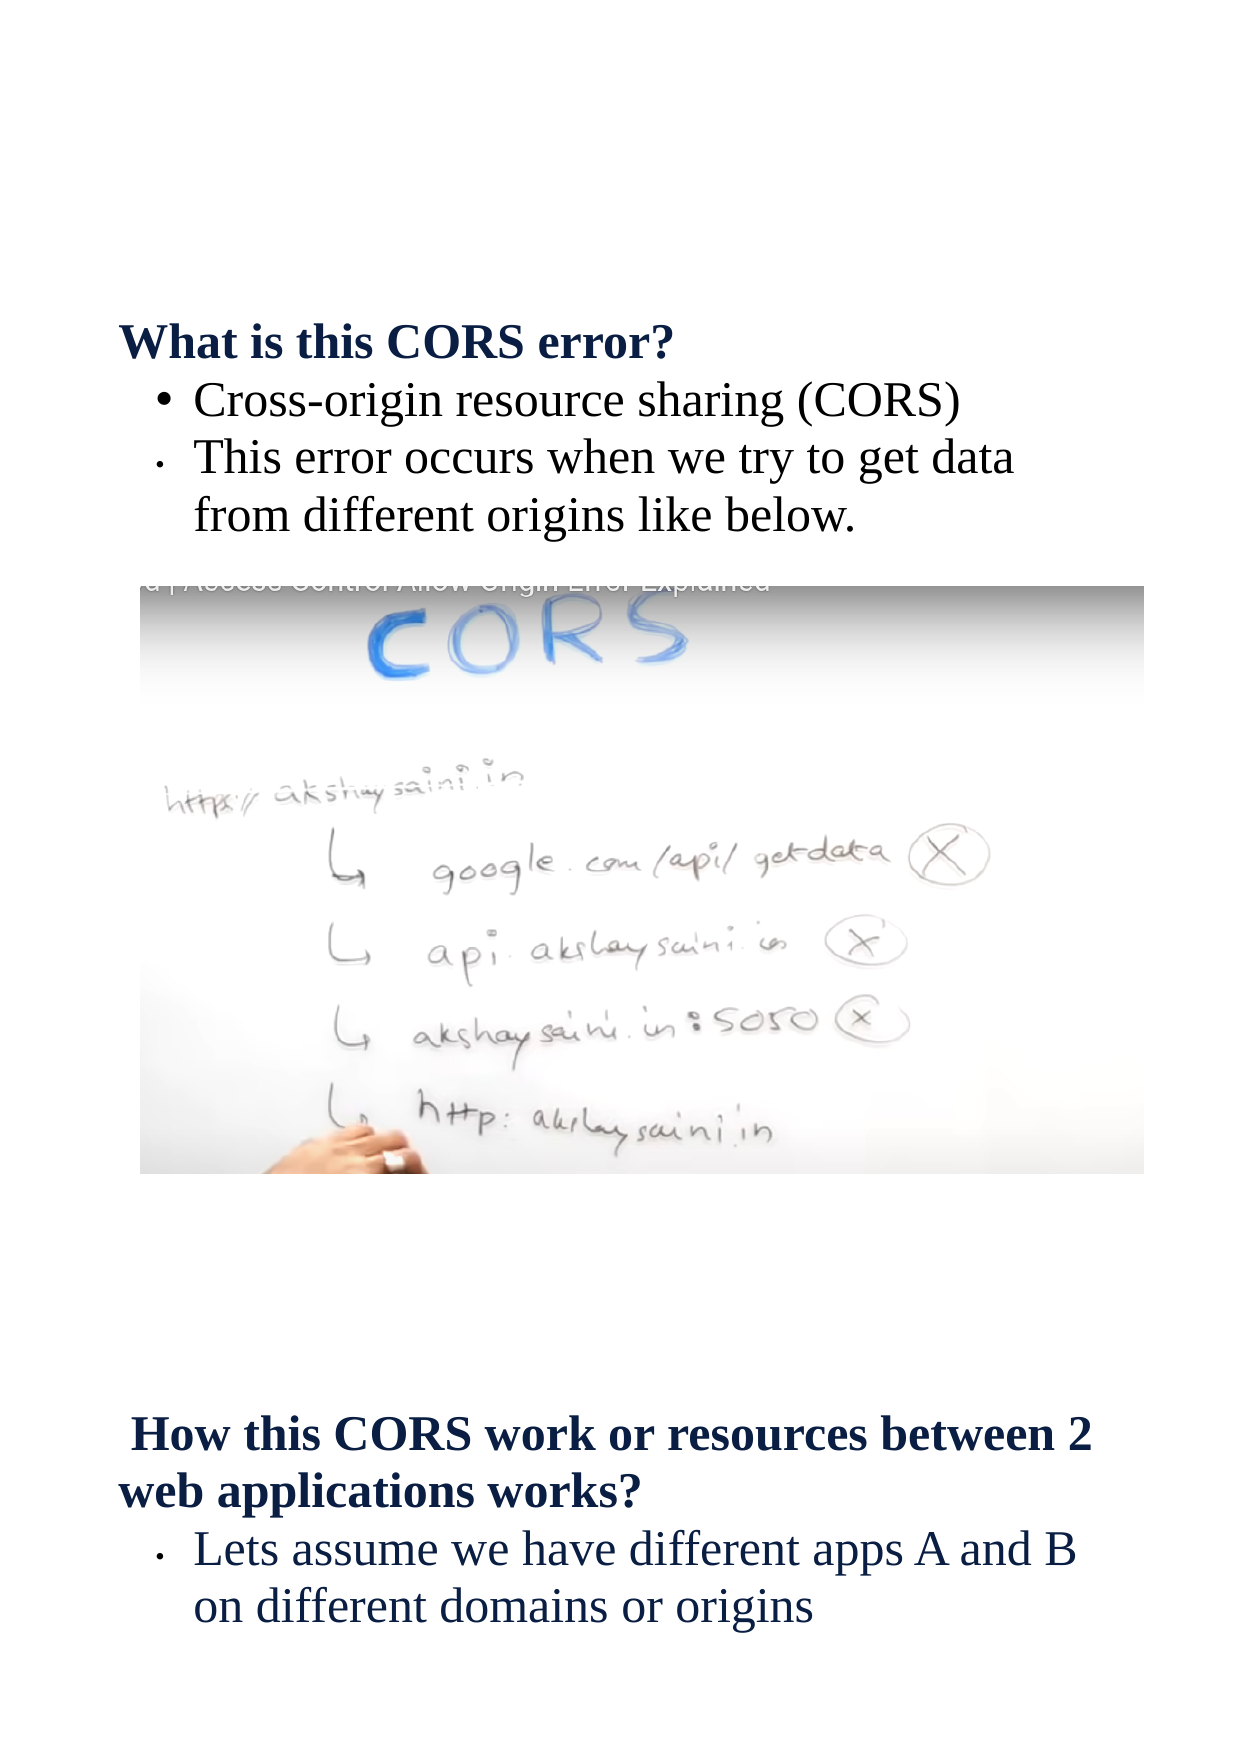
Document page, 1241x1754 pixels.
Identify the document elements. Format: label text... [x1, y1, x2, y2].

list Cross-origin resource sharing (CORS) [156, 369, 1122, 427]
text How this CORS work or resources between 2 web applications works? [118, 1403, 1122, 1518]
picture [140, 586, 1144, 1174]
list This error occurs when we try to get data from different origins like below. [156, 427, 1122, 542]
text What is this CORS error? [118, 312, 1122, 369]
list Lets assume we have different apps A and B on different domains or origins [156, 1518, 1122, 1633]
